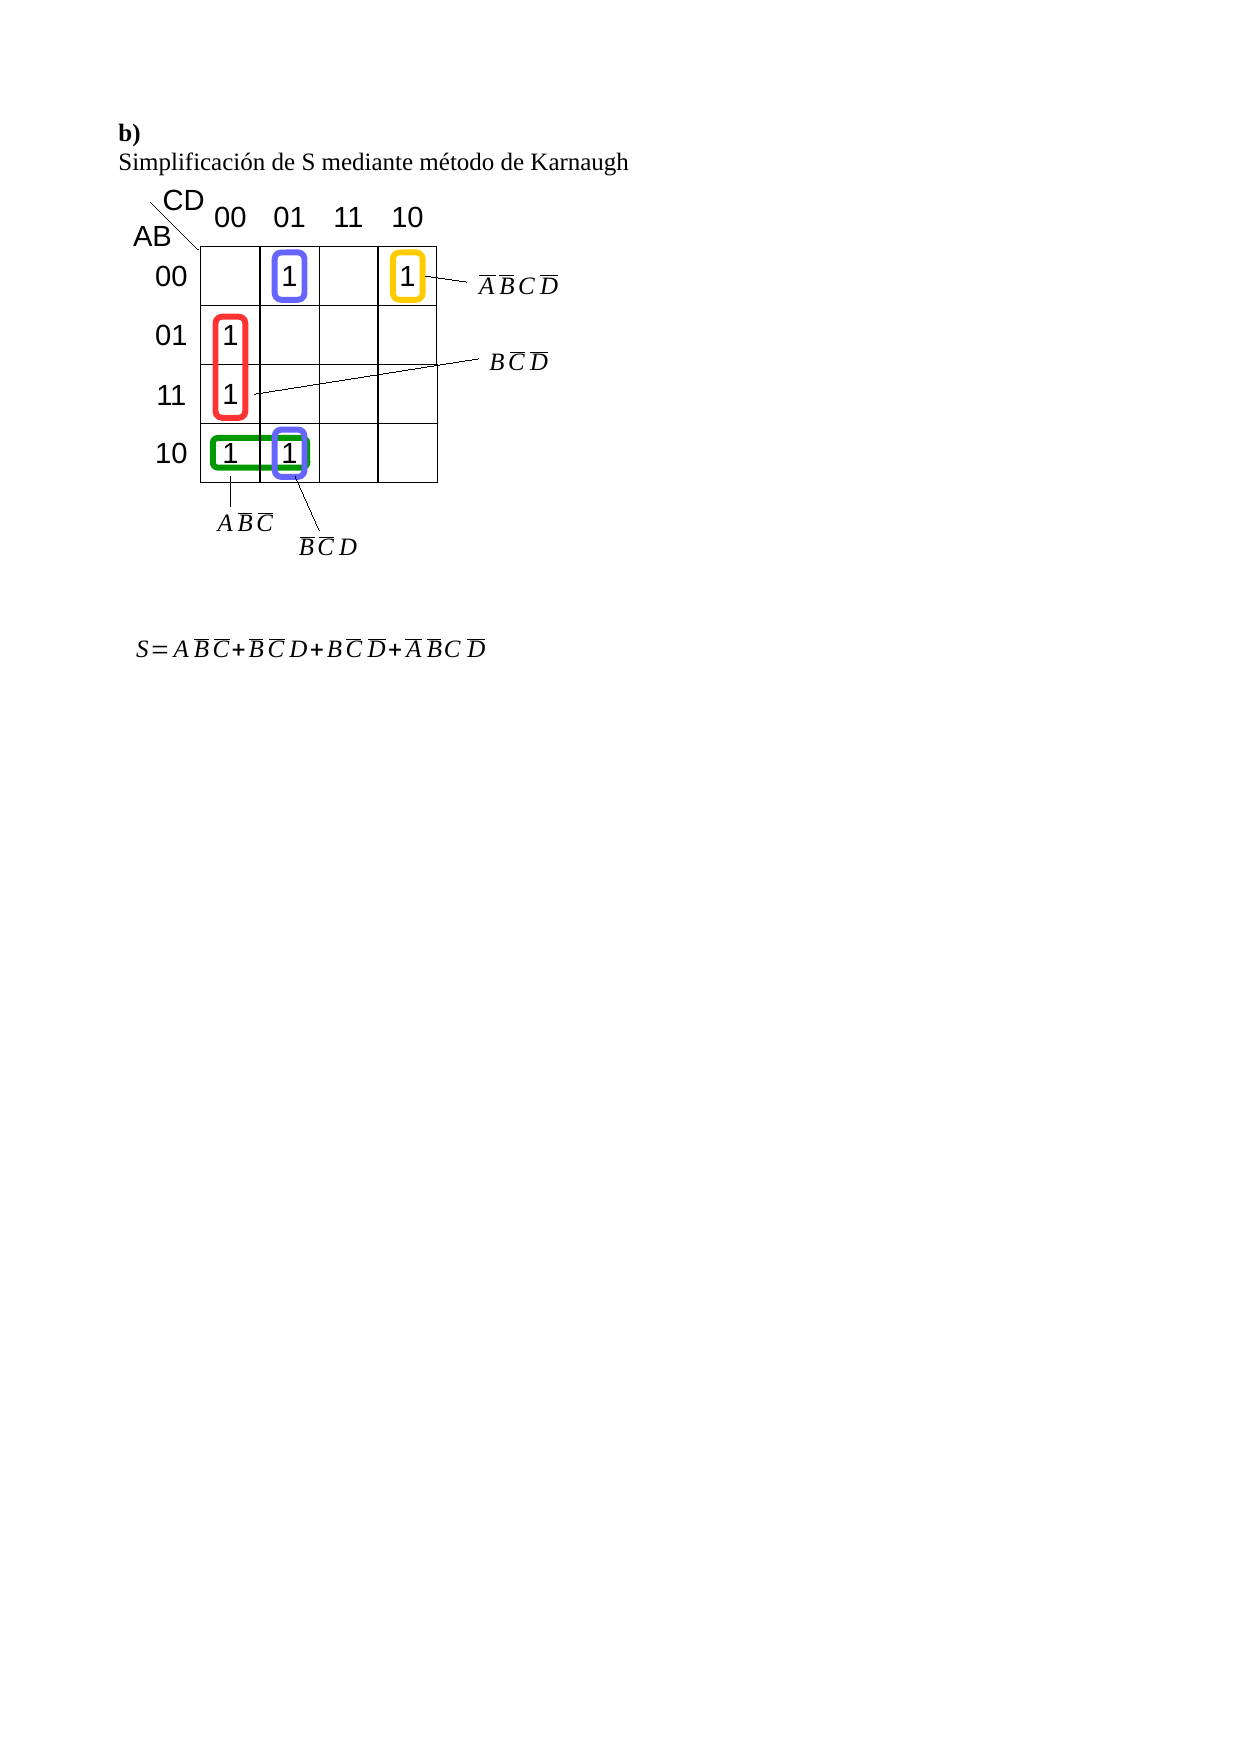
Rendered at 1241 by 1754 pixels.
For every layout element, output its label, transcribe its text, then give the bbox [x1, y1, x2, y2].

text b) [118, 118, 1122, 147]
text Simplificación de S mediante método de Karnaugh [118, 147, 1122, 176]
